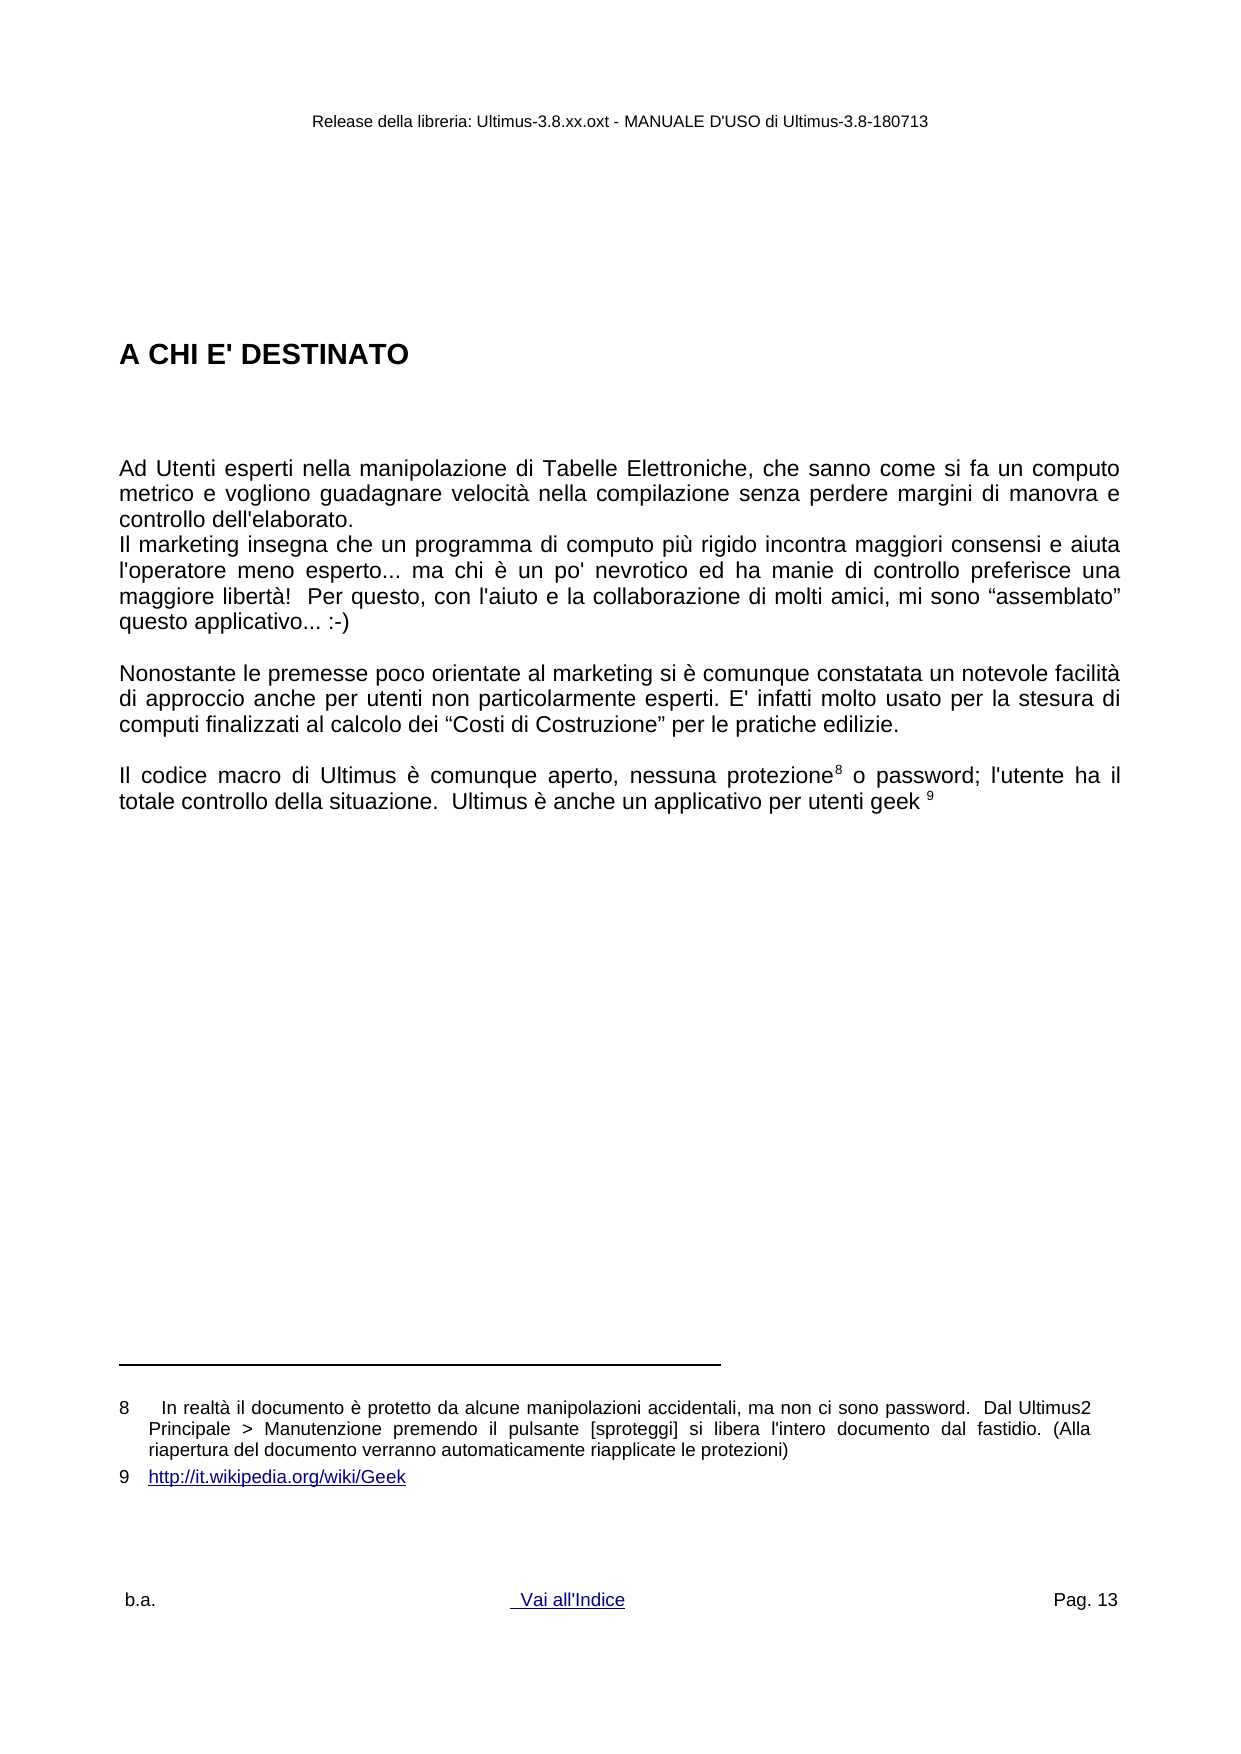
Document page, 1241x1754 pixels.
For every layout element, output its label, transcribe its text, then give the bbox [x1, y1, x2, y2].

text In realtà il documento è protetto da alcune manipolazioni accidentali, ma non ci sono password. Dal Ultimus2 Principale > Manutenzione premendo il pulsante [sproteggi] si libera l'intero documento dal fastidio. (Alla riapertura del documento verranno automaticamente riapplicate le protezioni) [119, 1398, 1092, 1461]
text Ad Utenti esperti nella manipolazione di Tabelle Elettroniche, che sanno come si fa un computo metrico e vogliono guadagnare velocità nella compilazione senza perdere margini di manovra e controllo dell'elaborato. [119, 455, 1121, 532]
text Il codice macro di Ultimus è comunque aperto, nessuna protezione o password; l'utente ha il totale controllo della situazione. Ultimus è anche un applicativo per utenti geek [119, 763, 1121, 814]
text Il marketing insegna che un programma di computo più rigido incontra maggiori consensi e aiuta l'operatore meno esperto... ma chi è un po' nevrotico ed ha manie di controllo preferisce una maggiore libertà! Per questo, con l'aiuto e la collaborazione di molti amici, mi sono “assemblato” questo applicativo... :-) [119, 532, 1121, 635]
text http://it.wikipedia.org/wiki/Geek [119, 1466, 1092, 1487]
text Nonostante le premesse poco orientate al marketing si è comunque constatata un notevole facilità di approccio anche per utenti non particolarmente esperti. E' infatti molto usato per la stesura di computi finalizzati al calcolo dei “Costi di Costruzione” per le pratiche edilizie. [119, 660, 1121, 737]
subtitle A CHI E' DESTINATO [119, 338, 1121, 371]
